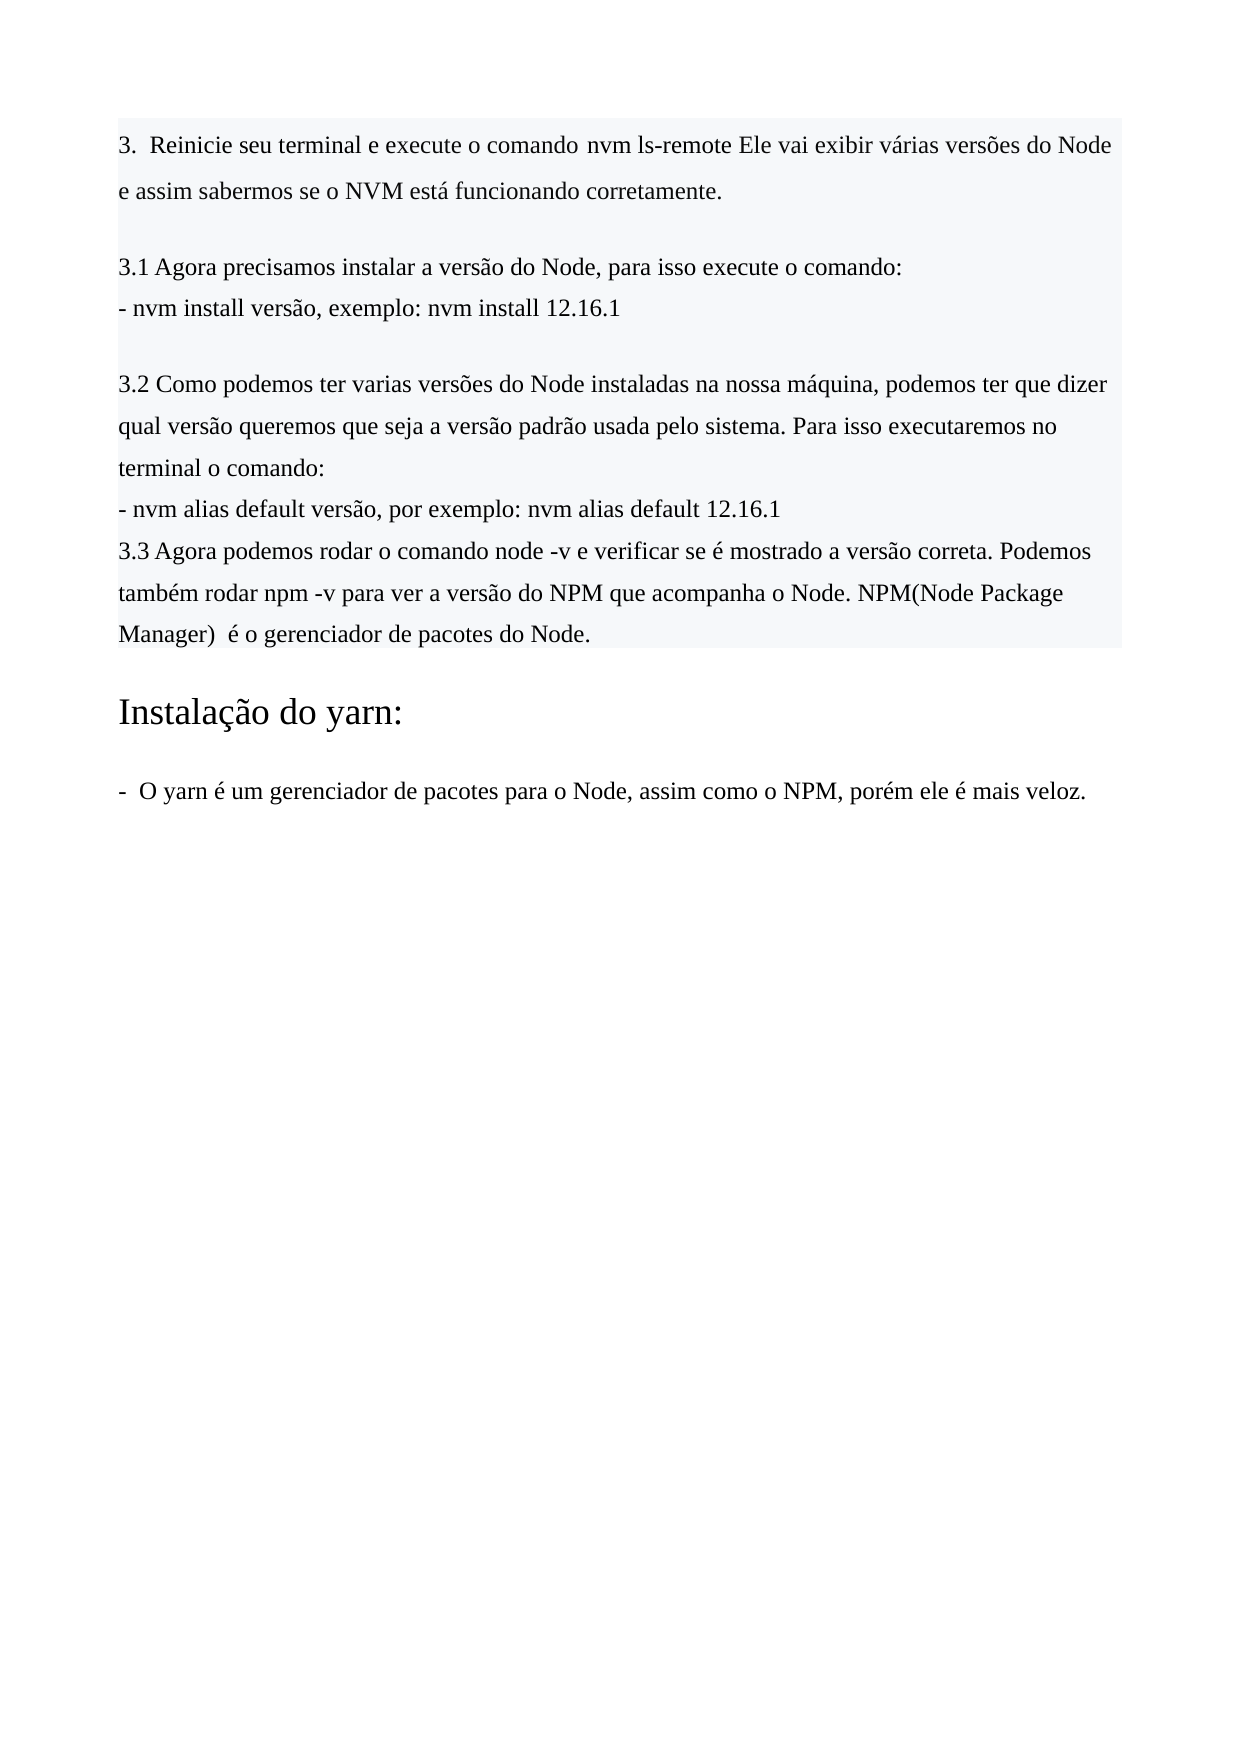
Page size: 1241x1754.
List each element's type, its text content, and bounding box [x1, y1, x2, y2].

text 3.1 Agora precisamos instalar a versão do Node, para isso execute o comando: [118, 252, 1122, 280]
text 3.2 Como podemos ter varias versões do Node instaladas na nossa máquina, podemos ter que dizer qual versão queremos que seja a versão padrão usada pelo sistema. Para isso executaremos no terminal o comando: [118, 369, 1122, 481]
text 3.3 Agora podemos rodar o comando node -v e verificar se é mostrado a versão correta. Podemos também rodar npm -v para ver a versão do NPM que acompanha o Node. NPM(Node Package Manager) é o gerenciador de pacotes do Node. [118, 536, 1122, 648]
text Instalação do yarn: [118, 690, 1122, 733]
text - O yarn é um gerenciador de pacotes para o Node, assim como o NPM, porém ele é mais veloz. [118, 776, 1122, 805]
text 3. Reinicie seu terminal e execute o comando nvm ls-remote Ele vai exibir várias versões do Node e assim sabermos se o NVM está funcionando corretamente. [118, 118, 1122, 204]
text - nvm alias default versão, por exemplo: nvm alias default 12.16.1 [118, 494, 1122, 523]
text - nvm install versão, exemplo: nvm install 12.16.1 [118, 293, 1122, 322]
